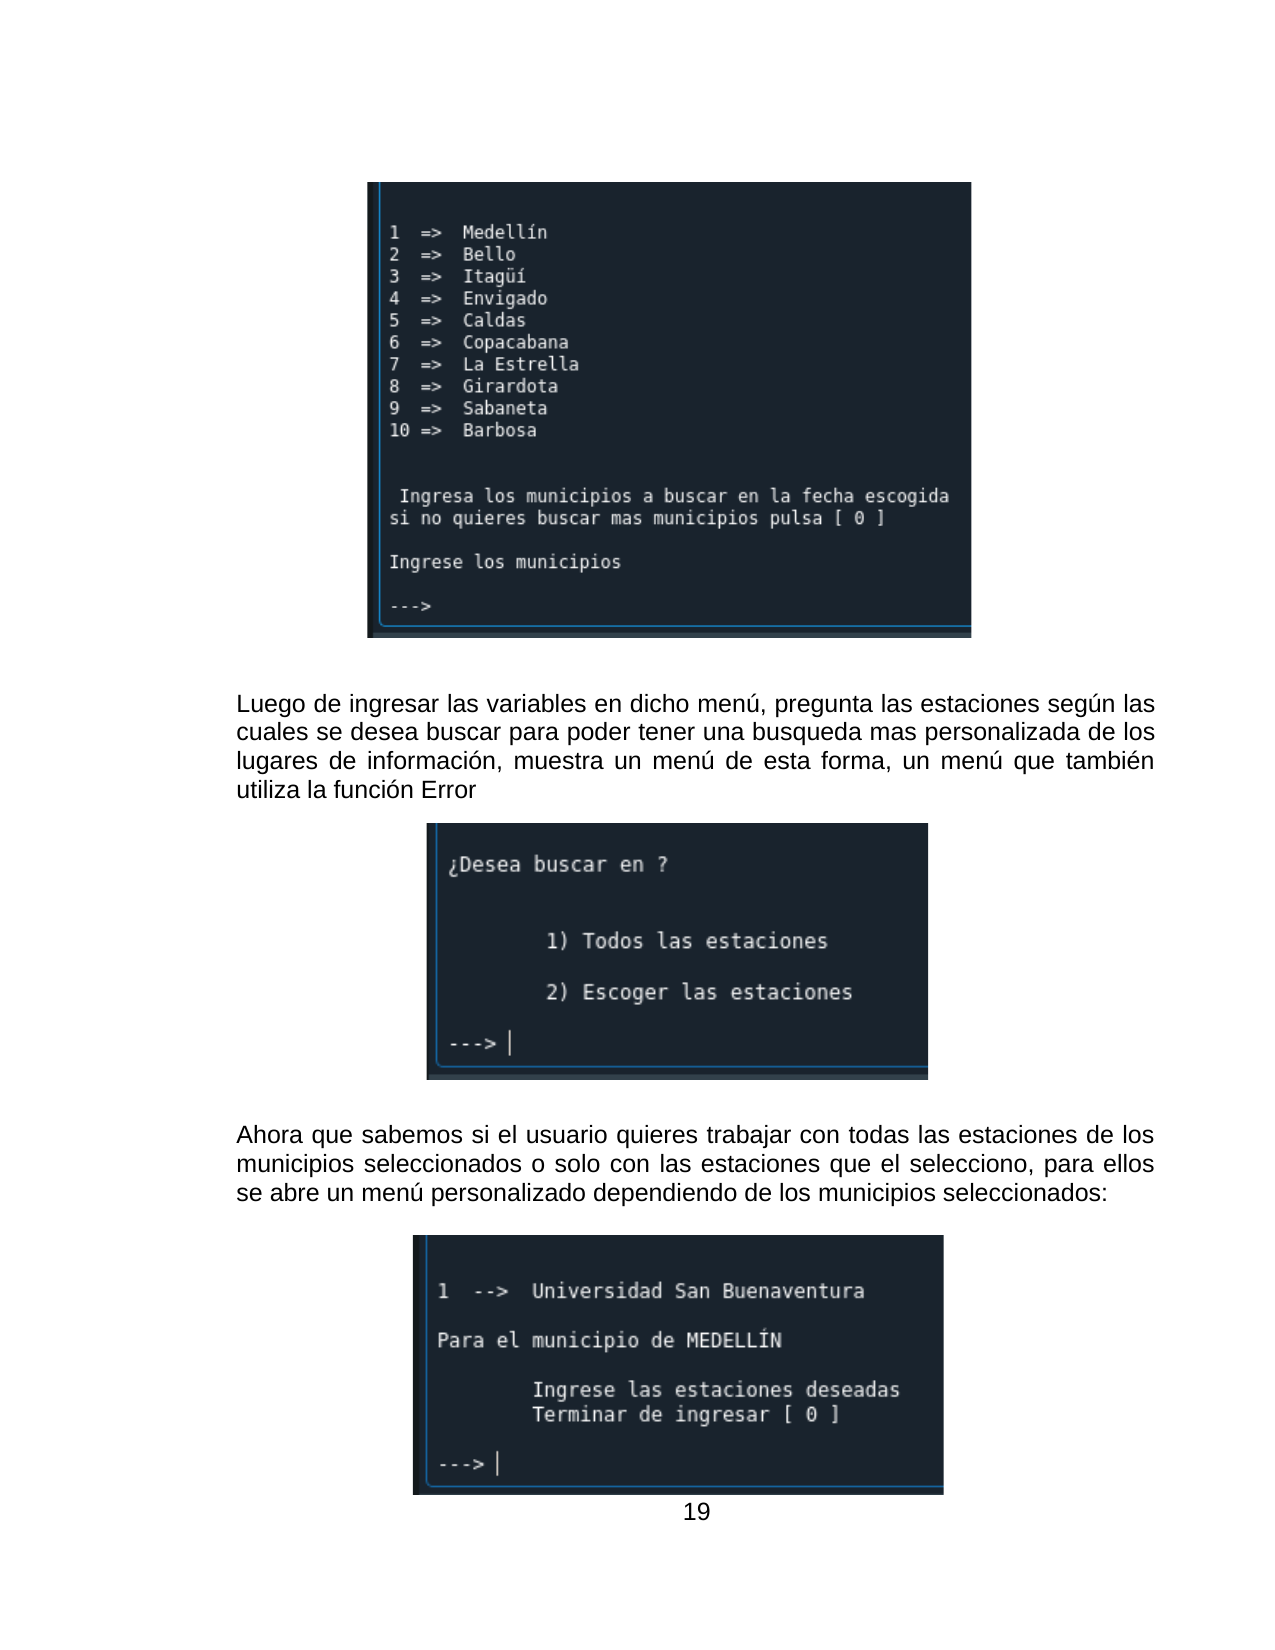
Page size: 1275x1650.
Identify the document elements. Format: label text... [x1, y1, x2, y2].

picture [367, 182, 430, 638]
picture [412, 1427, 459, 1495]
picture [426, 1024, 470, 1080]
text Luego de ingresar las variables en dicho menú, pregunta las estaciones según las cuales se desea buscar para poder tener una busqueda mas personalizada de los lugares de información, muestra un menú de esta forma, un menú que también utiliza la función Error [236, 689, 1157, 804]
text Ahora que sabemos si el usuario quieres trabajar con todas las estaciones de los municipios seleccionados o solo con las estaciones que el selecciono, para ellos se abre un menú personalizado dependiendo de los municipios seleccionados: [236, 1120, 1157, 1206]
